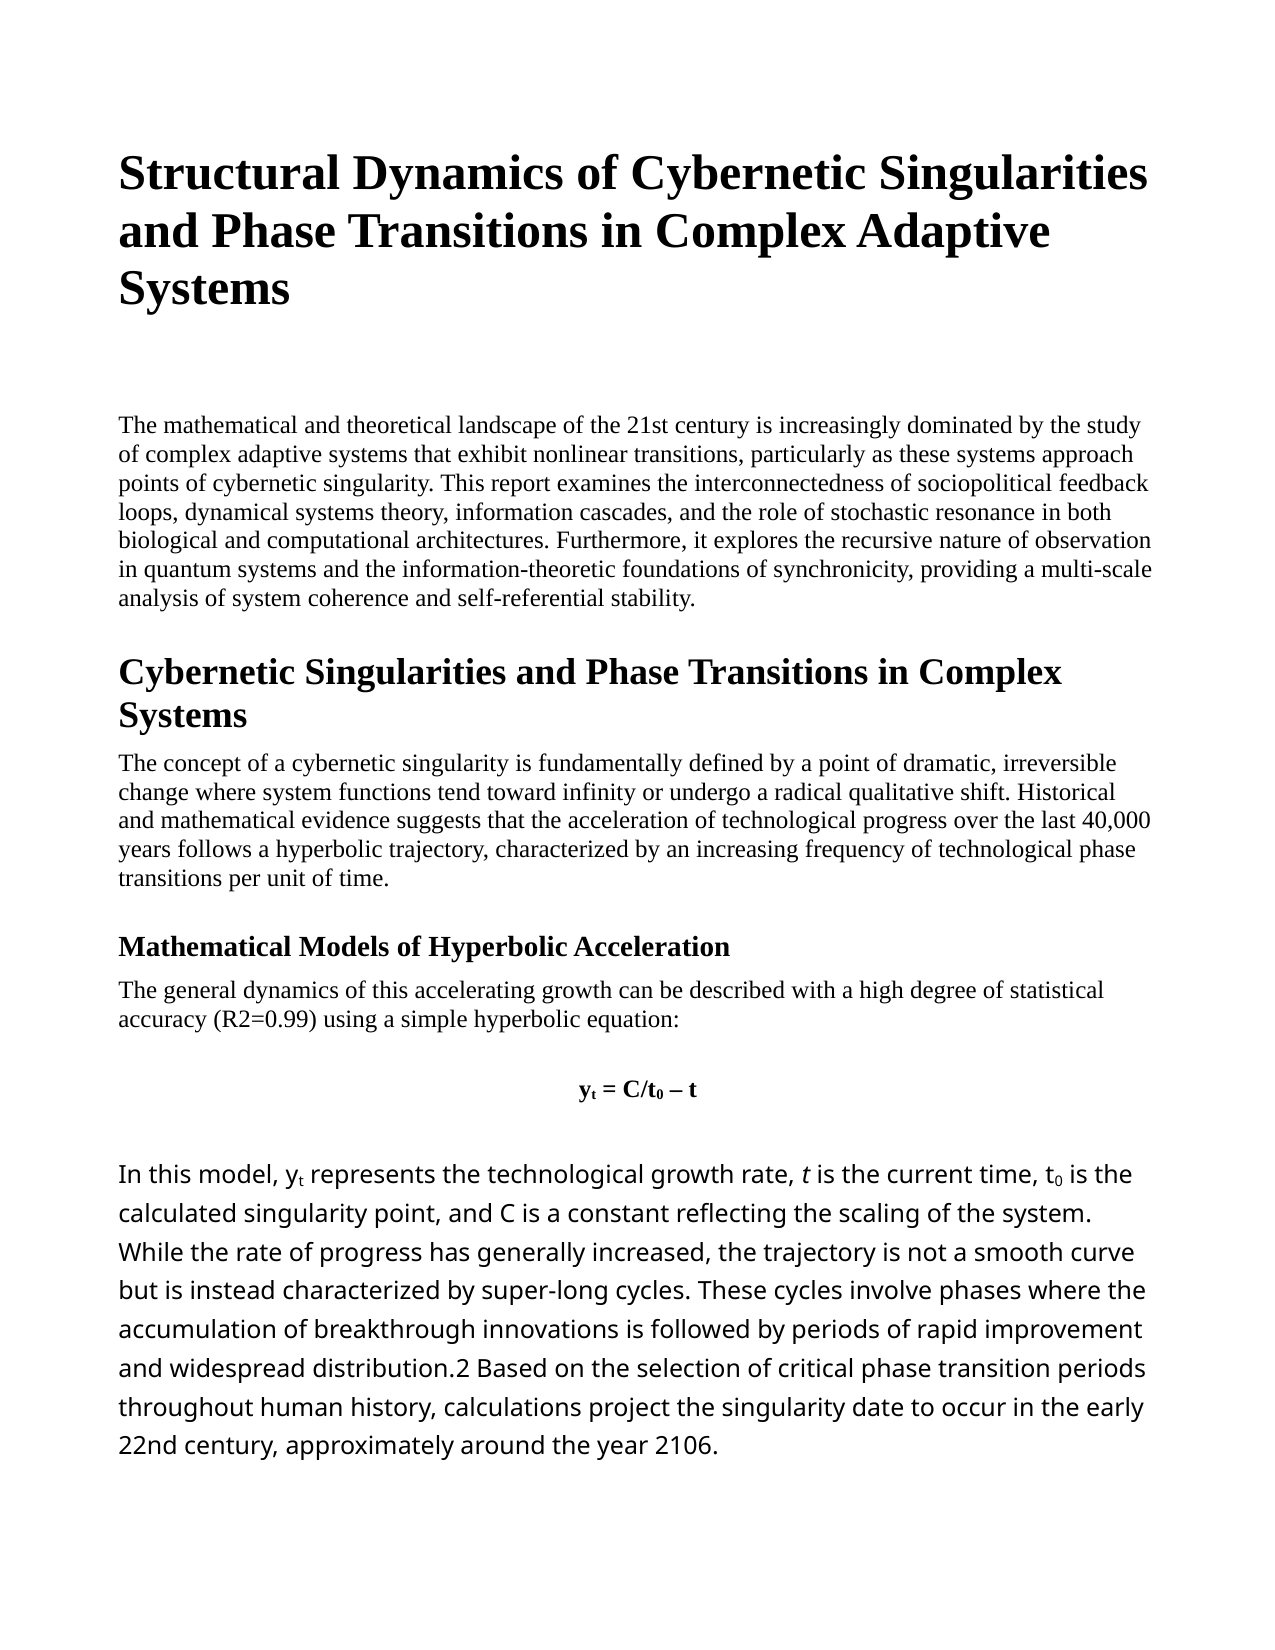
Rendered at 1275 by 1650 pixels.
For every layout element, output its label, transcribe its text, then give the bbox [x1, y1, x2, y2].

text The mathematical and theoretical landscape of the 21st century is increasingly dominated by the study of complex adaptive systems that exhibit nonlinear transitions, particularly as these systems approach points of cybernetic singularity. This report examines the interconnectedness of sociopolitical feedback loops, dynamical systems theory, information cascades, and the role of stochastic resonance in both biological and computational architectures. Furthermore, it explores the recursive nature of observation in quantum systems and the information-theoretic foundations of synchronicity, providing a multi-scale analysis of system coherence and self-referential stability. [118, 411, 1157, 612]
subtitle Mathematical Models of Hyperbolic Acceleration [118, 929, 1157, 963]
subtitle Structural Dynamics of Cybernetic Singularities and Phase Transitions in Complex Adaptive Systems [118, 143, 1157, 316]
text yt = C/t0 – t [118, 1074, 1157, 1103]
text In this model, yt represents the technological growth rate, t is the current time, t0 is the calculated singularity point, and C is a constant reflecting the scaling of the system. While the rate of progress has generally increased, the trajectory is not a smooth curve but is instead characterized by super-long cycles. These cycles involve phases where the accumulation of breakthrough innovations is followed by periods of rapid improvement and widespread distribution.2 Based on the selection of critical phase transition periods throughout human history, calculations project the singularity date to occur in the early 22nd century, approximately around the year 2106. [118, 1157, 1157, 1462]
text The concept of a cybernetic singularity is fundamentally defined by a point of dramatic, irreversible change where system functions tend toward infinity or undergo a radical qualitative shift. Historical and mathematical evidence suggests that the acceleration of technological progress over the last 40,000 years follows a hyperbolic trajectory, characterized by an increasing frequency of technological phase transitions per unit of time. [118, 748, 1157, 892]
subtitle Cybernetic Singularities and Phase Transitions in Complex Systems [118, 649, 1157, 736]
text The general dynamics of this accelerating growth can be described with a high degree of statistical accuracy (R2=0.99) using a simple hyperbolic equation: [118, 975, 1157, 1062]
